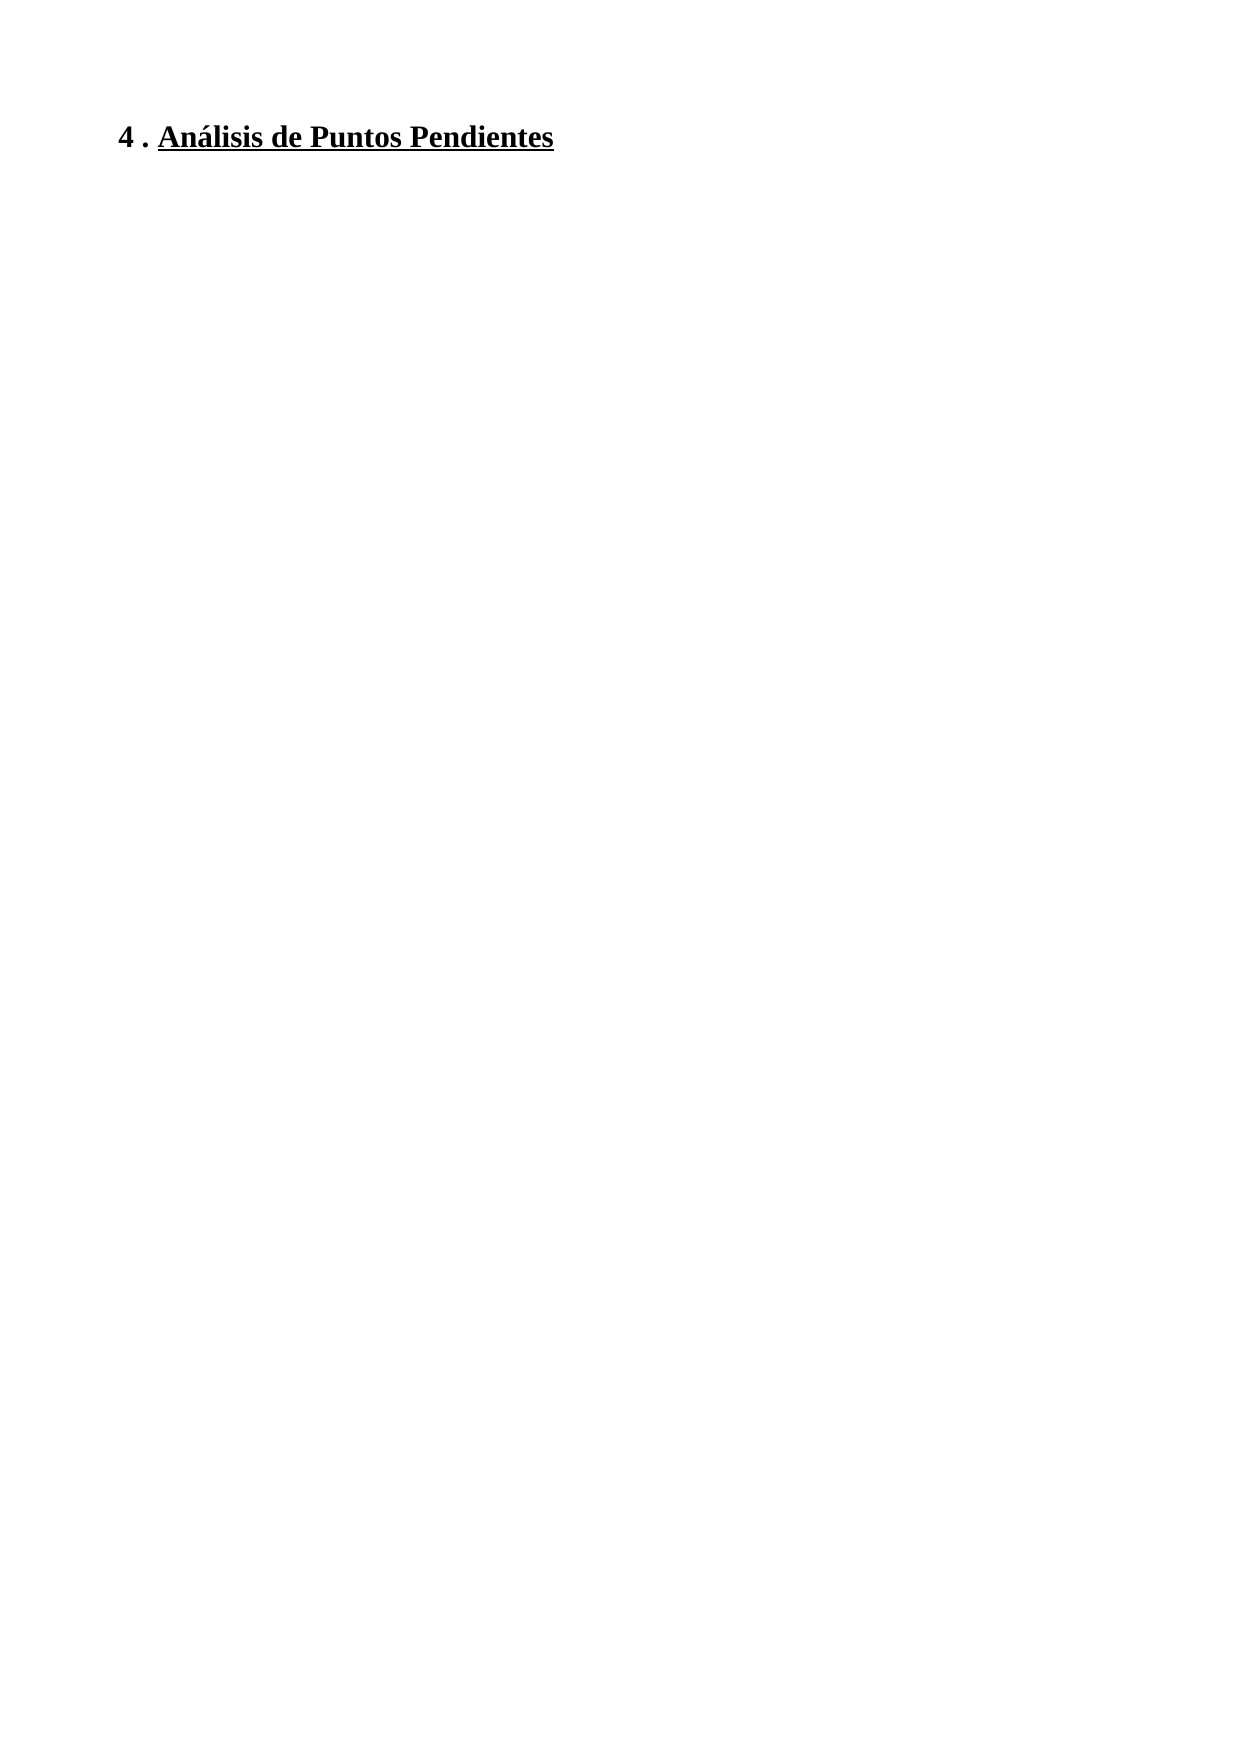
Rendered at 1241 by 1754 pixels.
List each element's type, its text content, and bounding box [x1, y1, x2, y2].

text 4 . Análisis de Puntos Pendientes [118, 118, 1122, 154]
